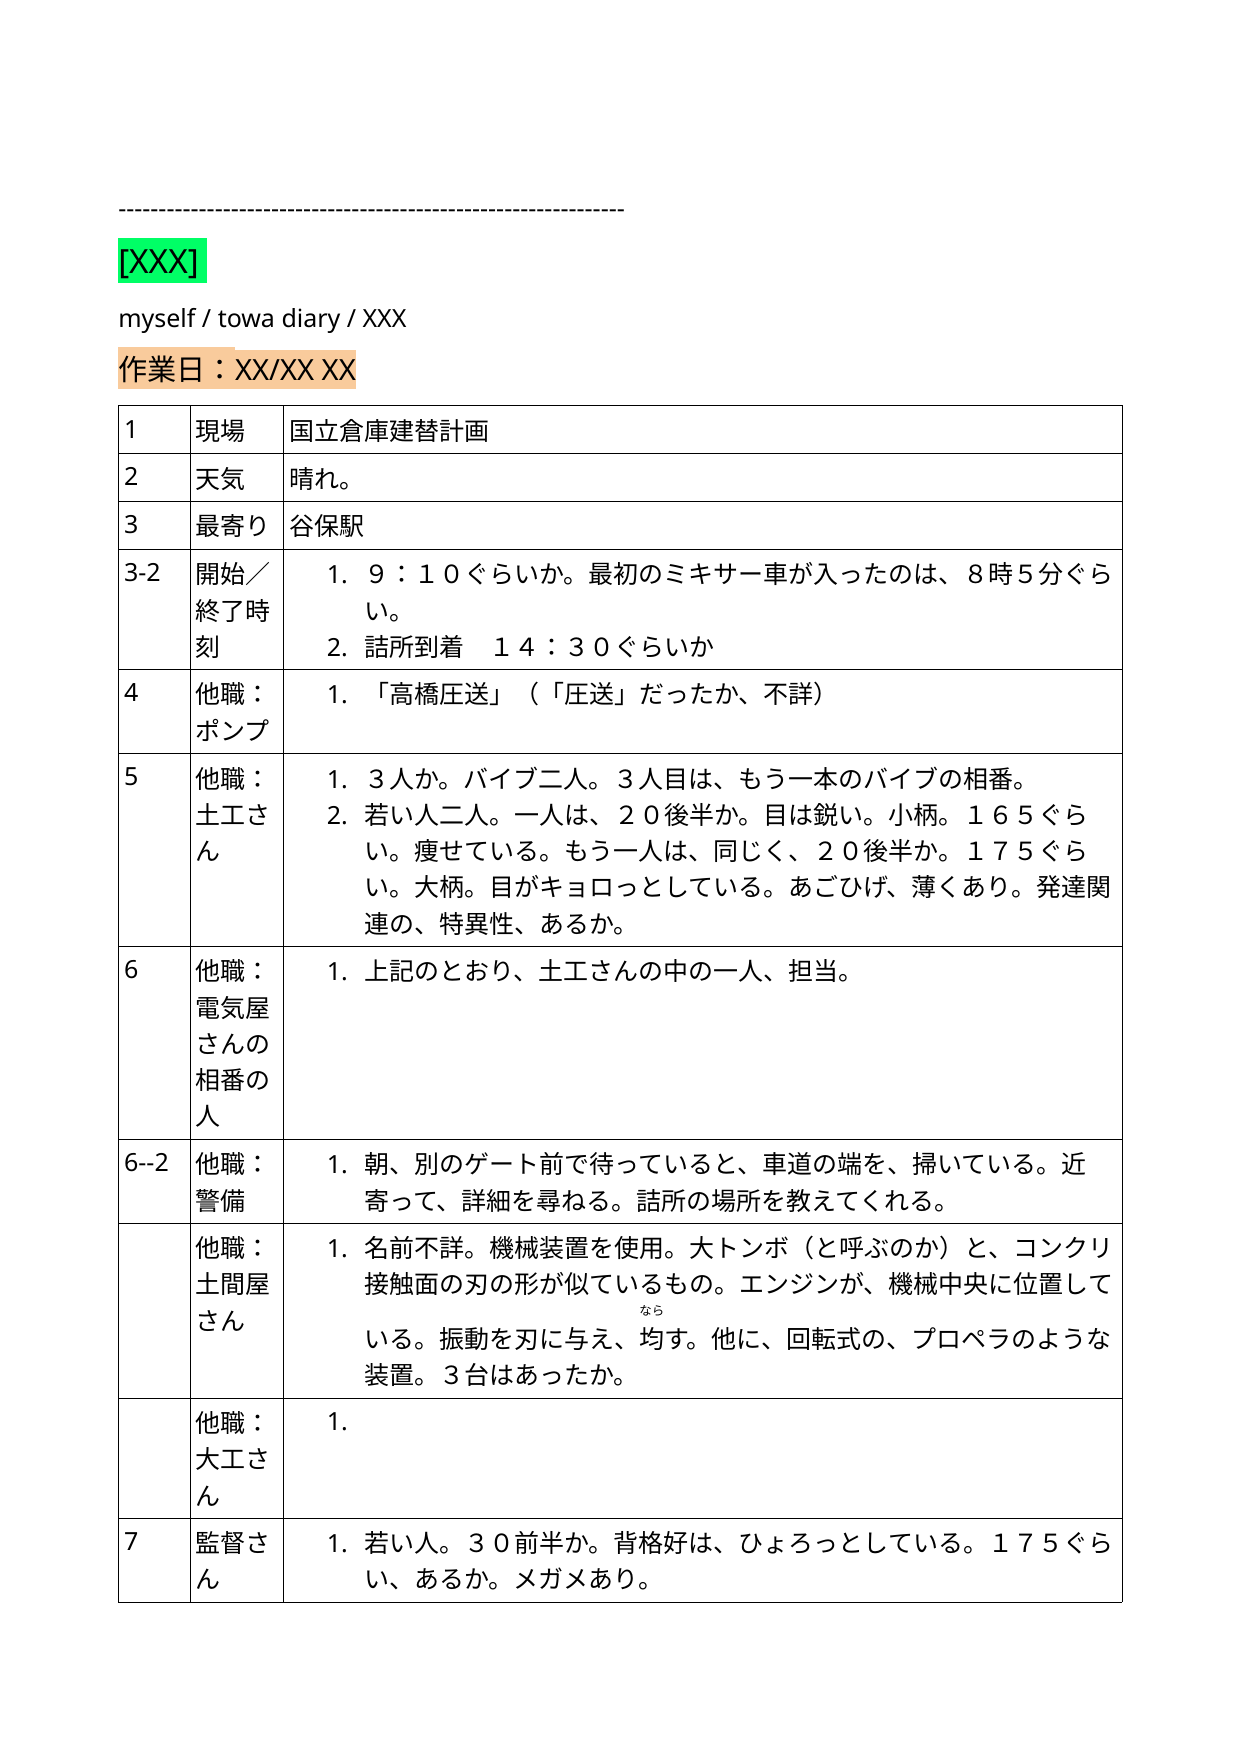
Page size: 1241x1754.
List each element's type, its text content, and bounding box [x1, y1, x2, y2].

text myself / towa diary / XXX [118, 300, 1122, 334]
table_cell 晴れ。 [284, 454, 1122, 501]
table_cell 朝、別のゲート前で待っていると、車道の端を、掃いている。近寄って、詳細を尋ねる。詰所の場所を教えてくれる。 [284, 1140, 1122, 1223]
table_cell 3 [119, 502, 190, 549]
text --------------------------------------------------------------- [118, 191, 1122, 225]
table_cell 名前不詳。機械装置を使用。大トンボ（と呼ぶのか）と、コンクリ接触面の刃の形が似ているもの。エンジンが、機械中央に位置している。振動を刃に与え、均ならす。他に、回転式の、プロペラのような装置。３台はあったか。 [284, 1224, 1122, 1398]
table_header 国立倉庫建替計画 [284, 406, 1122, 453]
table_cell 6 [119, 947, 190, 1139]
table_cell 最寄り [191, 502, 283, 549]
table_cell 監督さん [191, 1519, 283, 1602]
text 作業日：XX/XX XX [118, 347, 1122, 389]
table_cell 他職：土工さん [191, 754, 283, 946]
table_cell 7 [119, 1519, 190, 1602]
table_cell 他職：土間屋さん [191, 1224, 283, 1398]
text [XXX] [118, 238, 1122, 283]
table_header 1 [119, 406, 190, 453]
table_cell [119, 1399, 190, 1518]
table_cell ９：１０ぐらいか。最初のミキサー車が入ったのは、８時５分ぐらい。 詰所到着 １４：３０ぐらいか [284, 550, 1122, 669]
table_cell 開始／終了時刻 [191, 550, 283, 669]
table_cell 天気 [191, 454, 283, 501]
table_cell 谷保駅 [284, 502, 1122, 549]
table_cell 6--2 [119, 1140, 190, 1223]
table_cell 4 [119, 670, 190, 753]
table_cell 他職：大工さん [191, 1399, 283, 1518]
table_cell 他職：ポンプ [191, 670, 283, 753]
table_cell 他職：警備 [191, 1140, 283, 1223]
table_cell 上記のとおり、土工さんの中の一人、担当。 [284, 947, 1122, 1139]
table_cell 他職：電気屋さんの相番の人 [191, 947, 283, 1139]
table_header 現場 [191, 406, 283, 453]
table_cell [284, 1399, 1122, 1518]
table_cell 5 [119, 754, 190, 946]
table_cell 3-2 [119, 550, 190, 669]
table_cell 「高橋圧送」（「圧送」だったか、不詳） [284, 670, 1122, 753]
table_cell 2 [119, 454, 190, 501]
table_cell [119, 1224, 190, 1398]
table_cell ３人か。バイブ二人。３人目は、もう一本のバイブの相番。 若い人二人。一人は、２０後半か。目は鋭い。小柄。１６５ぐらい。痩せている。もう一人は、同じく、２０後半か。１７５ぐらい。大柄。目がキョロっとしている。あごひげ、薄くあり。発達関連の、特異性、あるか。 [284, 754, 1122, 946]
table_cell 若い人。３０前半か。背格好は、ひょろっとしている。１７５ぐらい、あるか。メガメあり。 [284, 1519, 1122, 1602]
